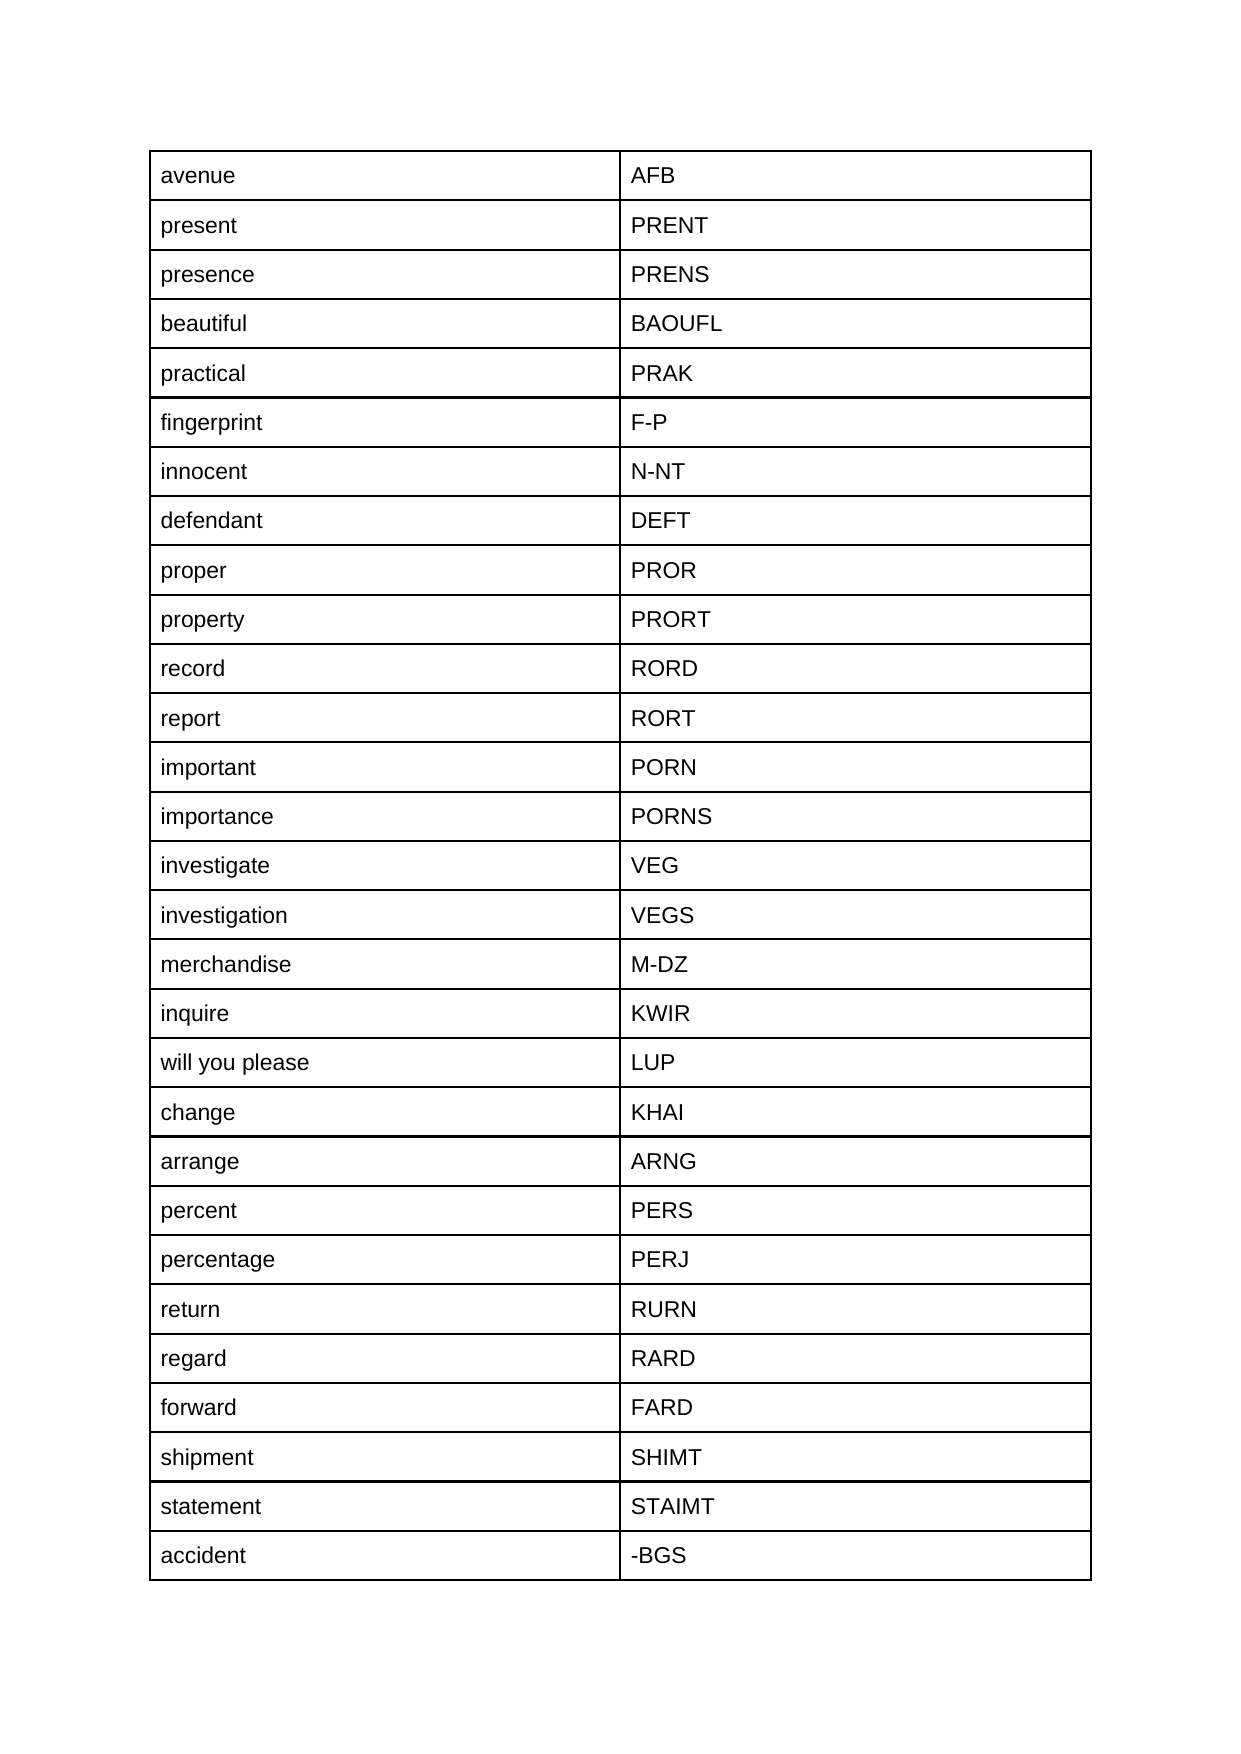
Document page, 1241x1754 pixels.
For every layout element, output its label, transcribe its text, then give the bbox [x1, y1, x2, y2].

table_cell AFB [621, 152, 1090, 199]
table_cell report [151, 694, 619, 741]
table_cell statement [151, 1483, 619, 1529]
table_cell defendant [151, 497, 619, 544]
table_cell beautiful [151, 300, 619, 347]
table_cell accident [151, 1532, 619, 1579]
table_cell PRAK [621, 349, 1090, 396]
table_cell ARNG [621, 1138, 1090, 1185]
table_cell N-NT [621, 448, 1090, 495]
table_cell FARD [621, 1384, 1090, 1431]
table_cell RORT [621, 694, 1090, 741]
table_cell change [151, 1088, 619, 1135]
table_cell important [151, 743, 619, 791]
table_cell presence [151, 251, 619, 298]
table_cell M-DZ [621, 940, 1090, 988]
table_cell forward [151, 1384, 619, 1431]
table_cell property [151, 596, 619, 643]
table_cell PRENS [621, 251, 1090, 298]
table_cell VEG [621, 842, 1090, 889]
table_cell LUP [621, 1039, 1090, 1086]
table_cell PERS [621, 1187, 1090, 1234]
table_cell regard [151, 1335, 619, 1382]
table_cell inquire [151, 990, 619, 1037]
table_cell investigate [151, 842, 619, 889]
table_cell arrange [151, 1138, 619, 1185]
table_cell merchandise [151, 940, 619, 988]
table_cell RARD [621, 1335, 1090, 1382]
table_cell KWIR [621, 990, 1090, 1037]
table_cell STAIMT [621, 1483, 1090, 1529]
table_cell PROR [621, 546, 1090, 593]
table_cell PORN [621, 743, 1090, 791]
table_cell importance [151, 793, 619, 840]
table_cell percent [151, 1187, 619, 1234]
table_cell SHIMT [621, 1433, 1090, 1480]
table_cell PORNS [621, 793, 1090, 840]
table_cell fingerprint [151, 399, 619, 446]
table_cell DEFT [621, 497, 1090, 544]
table_cell PERJ [621, 1236, 1090, 1283]
table_cell return [151, 1285, 619, 1332]
table_cell RURN [621, 1285, 1090, 1332]
table_cell RORD [621, 645, 1090, 692]
table_cell innocent [151, 448, 619, 495]
table_cell present [151, 201, 619, 248]
table_cell -BGS [621, 1532, 1090, 1579]
table_cell will you please [151, 1039, 619, 1086]
table_cell avenue [151, 152, 619, 199]
table_cell VEGS [621, 891, 1090, 938]
table_cell percentage [151, 1236, 619, 1283]
table_cell F-P [621, 399, 1090, 446]
table_cell BAOUFL [621, 300, 1090, 347]
table_cell PRENT [621, 201, 1090, 248]
table_cell investigation [151, 891, 619, 938]
table_cell record [151, 645, 619, 692]
table_cell shipment [151, 1433, 619, 1480]
table_cell PRORT [621, 596, 1090, 643]
table_cell proper [151, 546, 619, 593]
table_cell KHAI [621, 1088, 1090, 1135]
table_cell practical [151, 349, 619, 396]
